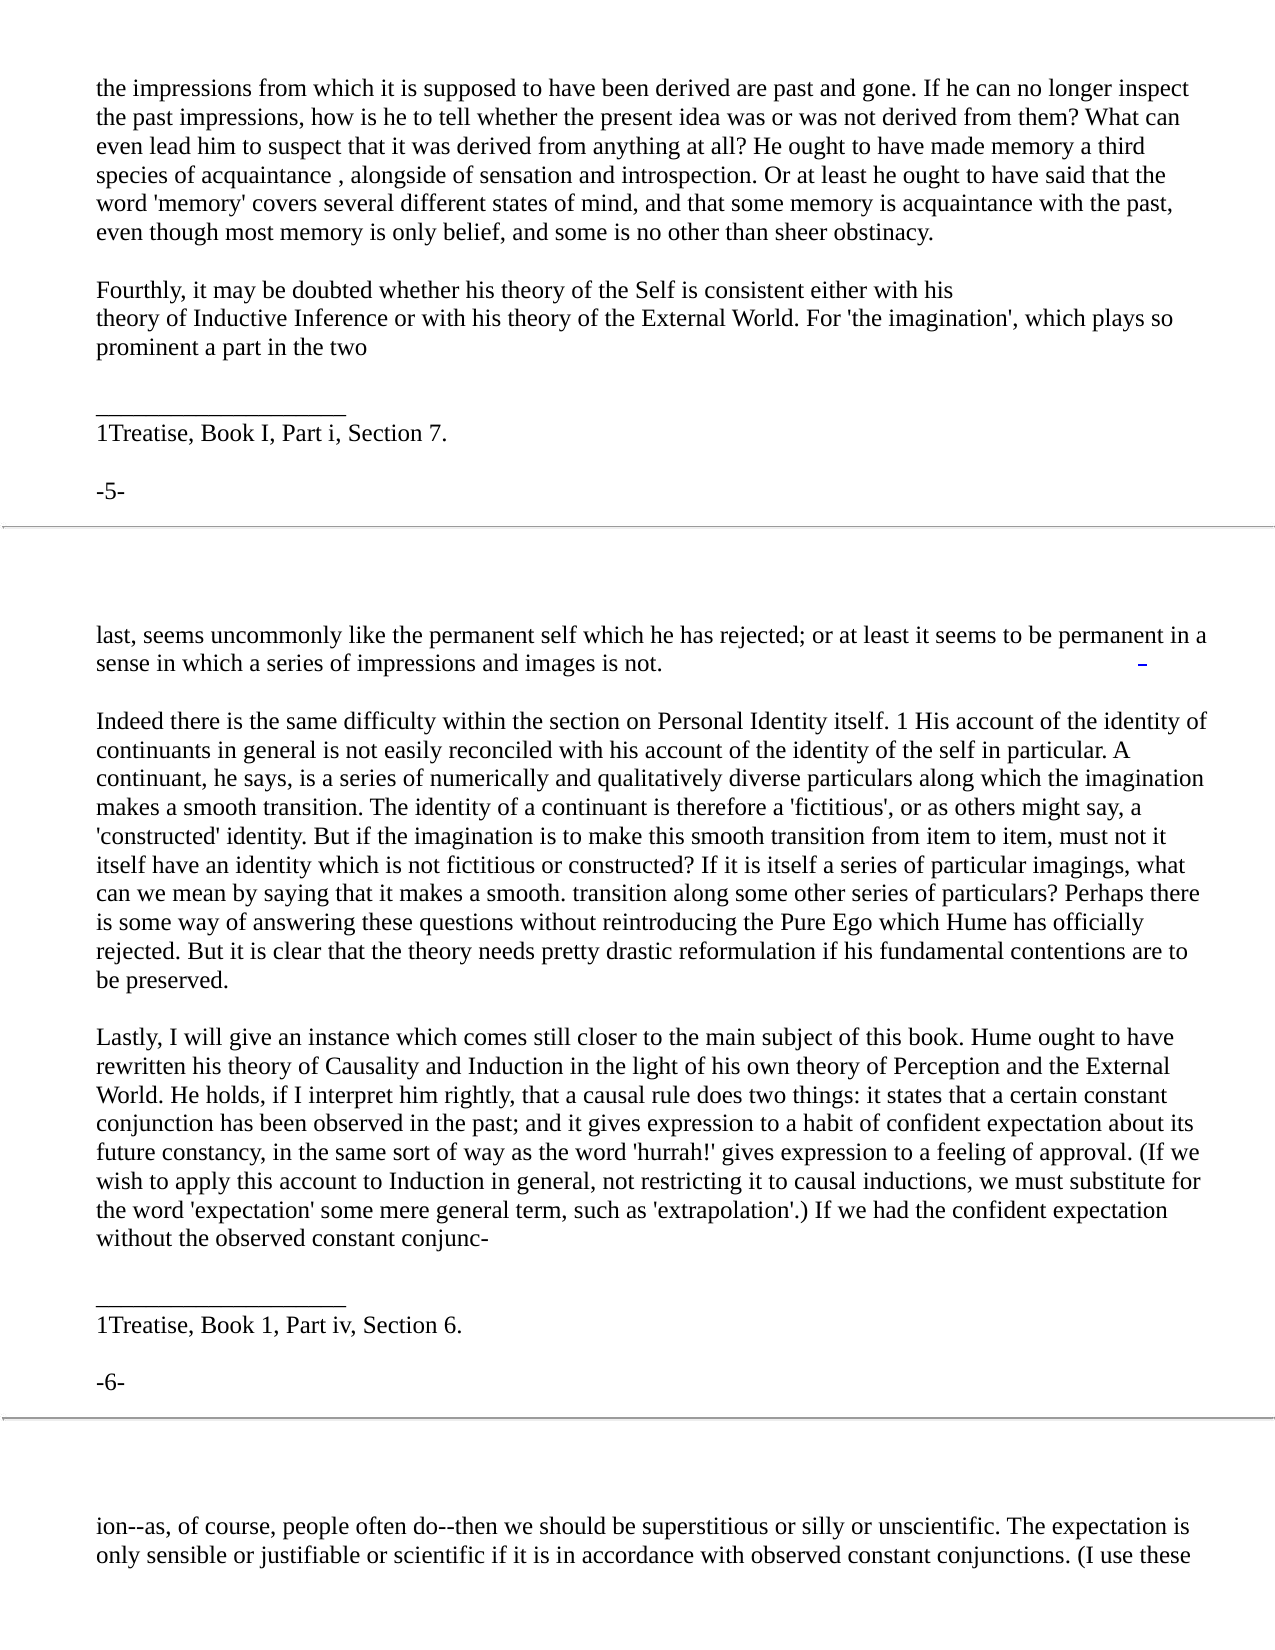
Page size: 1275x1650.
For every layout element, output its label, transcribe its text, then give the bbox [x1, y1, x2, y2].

text ____________________ [96, 1281, 1212, 1310]
picture [0, 1413, 1275, 1423]
text -6- [96, 1367, 1212, 1396]
text -5- [96, 476, 1212, 505]
text 1Treatise, Book I, Part i, Section 7. [96, 418, 1212, 447]
text theory of Inductive Inference or with his theory of the External World. For 'the imagination', which plays so prominent a part in the two [96, 303, 1212, 361]
text the impressions from which it is supposed to have been derived are past and gone. If he can no longer inspect the past impressions, how is he to tell whether the present idea was or was not derived from them? What can even lead him to suspect that it was derived from anything at all? He ought to have made memory a third species of acquaintance , alongside of sensation and introspection. Or at least he ought to have said that the word 'memory' covers several different states of mind, and that some memory is acquaintance with the past, even though most memory is only belief, and some is no other than sheer obstinacy. [96, 73, 1212, 246]
text 1Treatise, Book 1, Part iv, Section 6. [96, 1310, 1212, 1338]
picture [0, 522, 1275, 531]
text Fourthly, it may be doubted whether his theory of the Self is consistent either with his [96, 275, 1212, 303]
text last, seems uncommonly like the permanent self which he has rejected; or at least it seems to be permanent in a sense in which a series of impressions and images is not. [96, 620, 1212, 677]
text Indeed there is the same difficulty within the section on Personal Identity itself. 1 His account of the identity of continuants in general is not easily reconciled with his account of the identity of the self in particular. A continuant, he says, is a series of numerically and qualitatively diverse particulars along which the imagination makes a smooth transition. The identity of a continuant is therefore a 'fictitious', or as others might say, a 'constructed' identity. But if the imagination is to make this smooth transition from item to item, must not it itself have an identity which is not fictitious or constructed? If it is itself a series of particular imagings, what can we mean by saying that it makes a smooth. transition along some other series of particulars? Perhaps there is some way of answering these questions without reintroducing the Pure Ego which Hume has officially rejected. But it is clear that the theory needs pretty drastic reformulation if his fundamental contentions are to be preserved. [96, 706, 1212, 993]
text ion--as, of course, people often do--then we should be superstitious or silly or unscientific. The expectation is only sensible or justifiable or scientific if it is in accordance with observed constant conjunctions. (I use these [96, 1511, 1212, 1568]
text Lastly, I will give an instance which comes still closer to the main subject of this book. Hume ought to have rewritten his theory of Causality and Induction in the light of his own theory of Perception and the External World. He holds, if I interpret him rightly, that a causal rule does two things: it states that a certain constant conjunction has been observed in the past; and it gives expression to a habit of confident expectation about its future constancy, in the same sort of way as the word 'hurrah!' gives expression to a feeling of approval. (If we wish to apply this account to Induction in general, not restricting it to causal inductions, we must substitute for the word 'expectation' some mere general term, such as 'extrapolation'.) If we had the confident expectation without the observed constant conjunc- [96, 1022, 1212, 1252]
text ____________________ [96, 390, 1212, 418]
